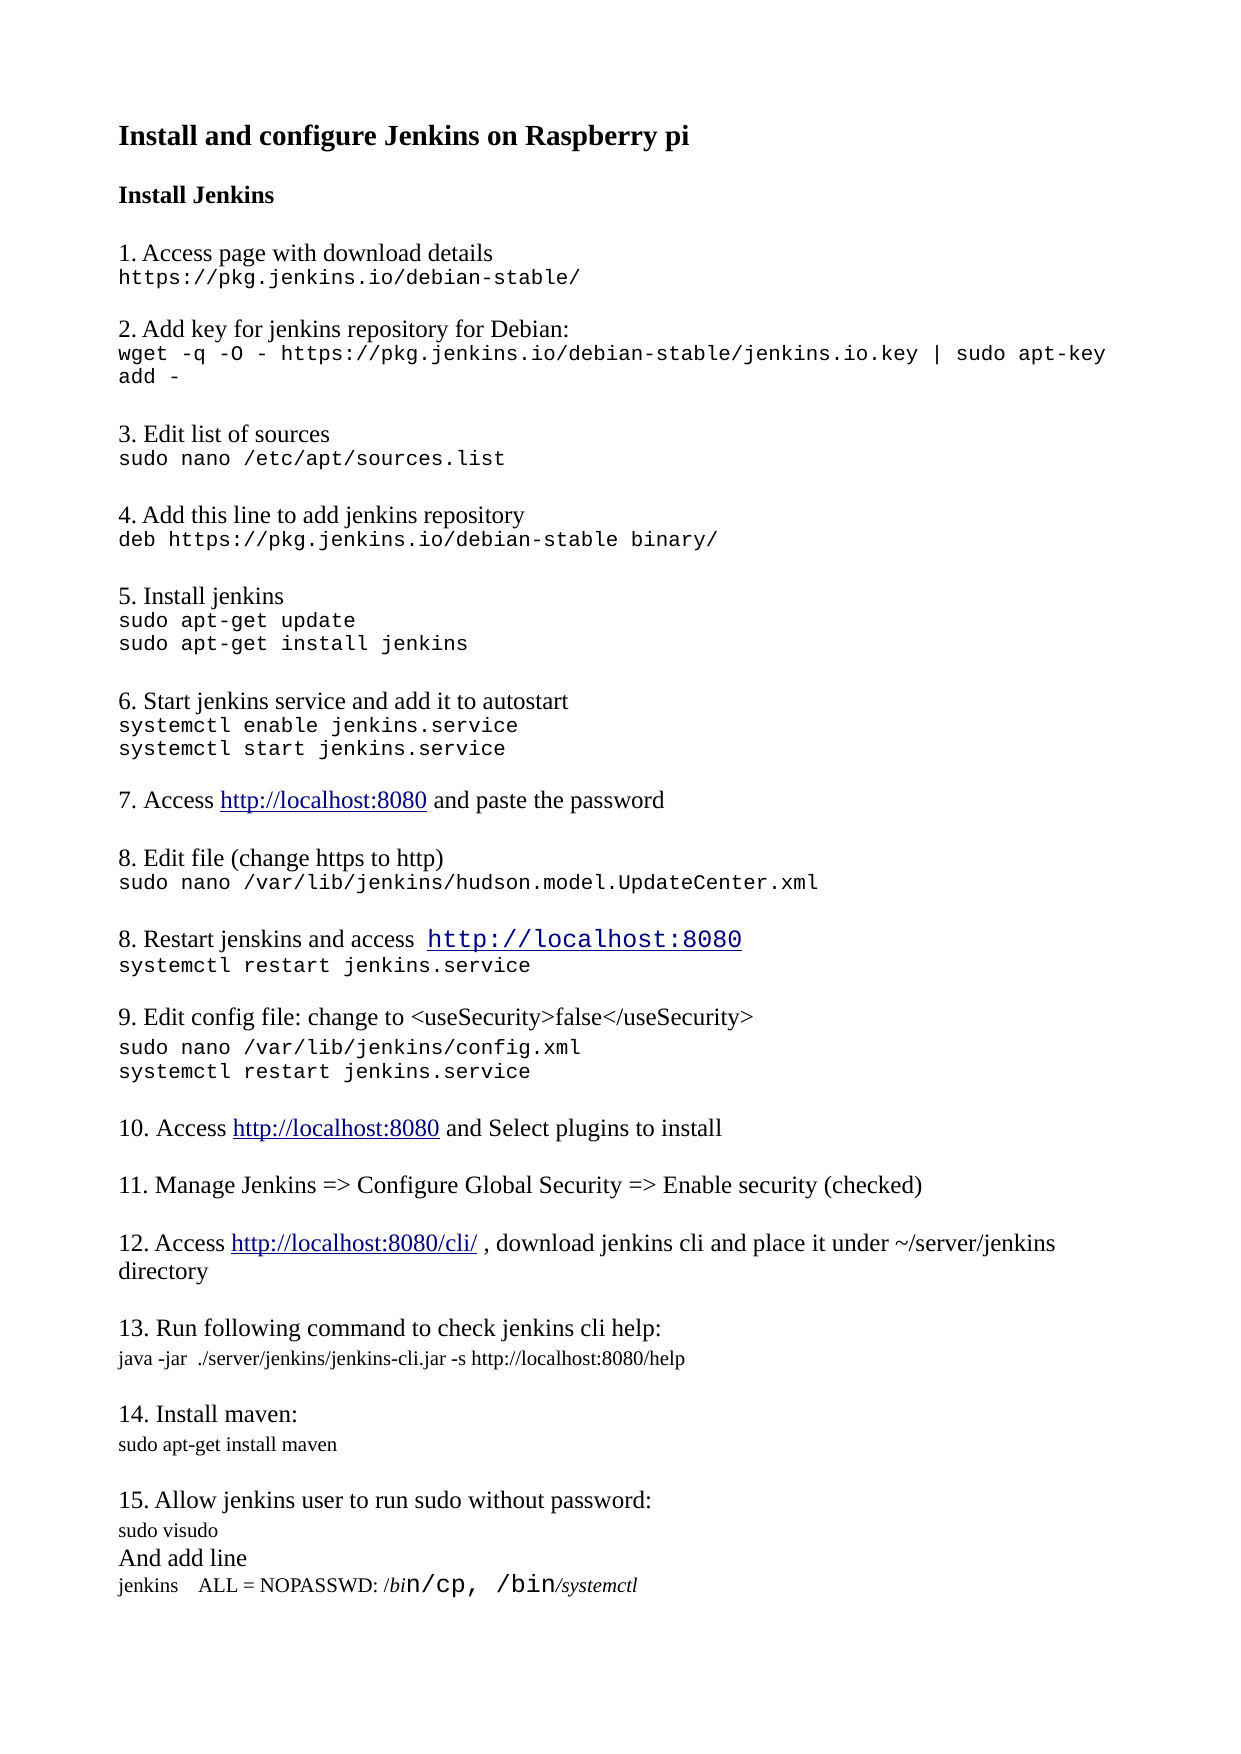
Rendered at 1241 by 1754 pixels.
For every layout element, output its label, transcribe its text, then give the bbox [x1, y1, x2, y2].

text 3. Edit list of sources [118, 419, 1122, 447]
text 4. Add this line to add jenkins repository [118, 500, 1122, 529]
text 8. Restart jenskins and access http://localhost:8080 [118, 924, 1122, 955]
text systemctl restart jenkins.service [118, 955, 1122, 979]
text sudo apt-get update [118, 610, 1122, 633]
text https://pkg.jenkins.io/debian-stable/ [118, 267, 1122, 290]
text 8. Edit file (change https to http) [118, 843, 1122, 872]
text 14. Install maven: [118, 1399, 1122, 1428]
text sudo nano /var/lib/jenkins/hudson.model.UpdateCenter.xml [118, 872, 1122, 895]
text systemctl restart jenkins.service [118, 1061, 1122, 1084]
text 5. Install jenkins [118, 581, 1122, 610]
text deb https://pkg.jenkins.io/debian-stable binary/ [118, 529, 1122, 552]
text jenkins ALL = NOPASSWD: /bin/cp, /bin/systemctl [118, 1571, 1122, 1600]
text 6. Start jenkins service and add it to autostart [118, 686, 1122, 714]
text 12. Access http://localhost:8080/cli/ , download jenkins cli and place it under ~/server/jenkins directory [118, 1228, 1122, 1285]
text systemctl enable jenkins.service [118, 714, 1122, 738]
text 2. Add key for jenkins repository for Debian: [118, 314, 1122, 343]
text And add line [118, 1543, 1122, 1571]
text sudo apt-get install jenkins [118, 633, 1122, 657]
text systemctl start jenkins.service [118, 738, 1122, 762]
text 13. Run following command to check jenkins cli help: [118, 1313, 1122, 1342]
text sudo nano /etc/apt/sources.list [118, 447, 1122, 471]
text 9. Edit config file: change to <useSecurity>false</useSecurity> [118, 1002, 1122, 1031]
text sudo apt-get install maven [118, 1428, 1122, 1457]
text 10. Access http://localhost:8080 and Select plugins to install [118, 1113, 1122, 1142]
text 11. Manage Jenkins => Configure Global Security => Enable security (checked) [118, 1170, 1122, 1199]
text wget -q -O - https://pkg.jenkins.io/debian-stable/jenkins.io.key | sudo apt-key add - [118, 343, 1122, 390]
text 15. Allow jenkins user to run sudo without password: [118, 1485, 1122, 1514]
text sudo nano /var/lib/jenkins/config.xml [118, 1031, 1122, 1061]
text Install and configure Jenkins on Raspberry pi [118, 118, 1122, 152]
text 1. Access page with download details [118, 238, 1122, 267]
text Install Jenkins [118, 180, 1122, 209]
text 7. Access http://localhost:8080 and paste the password [118, 786, 1122, 814]
text sudo visudo [118, 1514, 1122, 1543]
text java -jar ./server/jenkins/jenkins-cli.jar -s http://localhost:8080/help [118, 1342, 1122, 1371]
